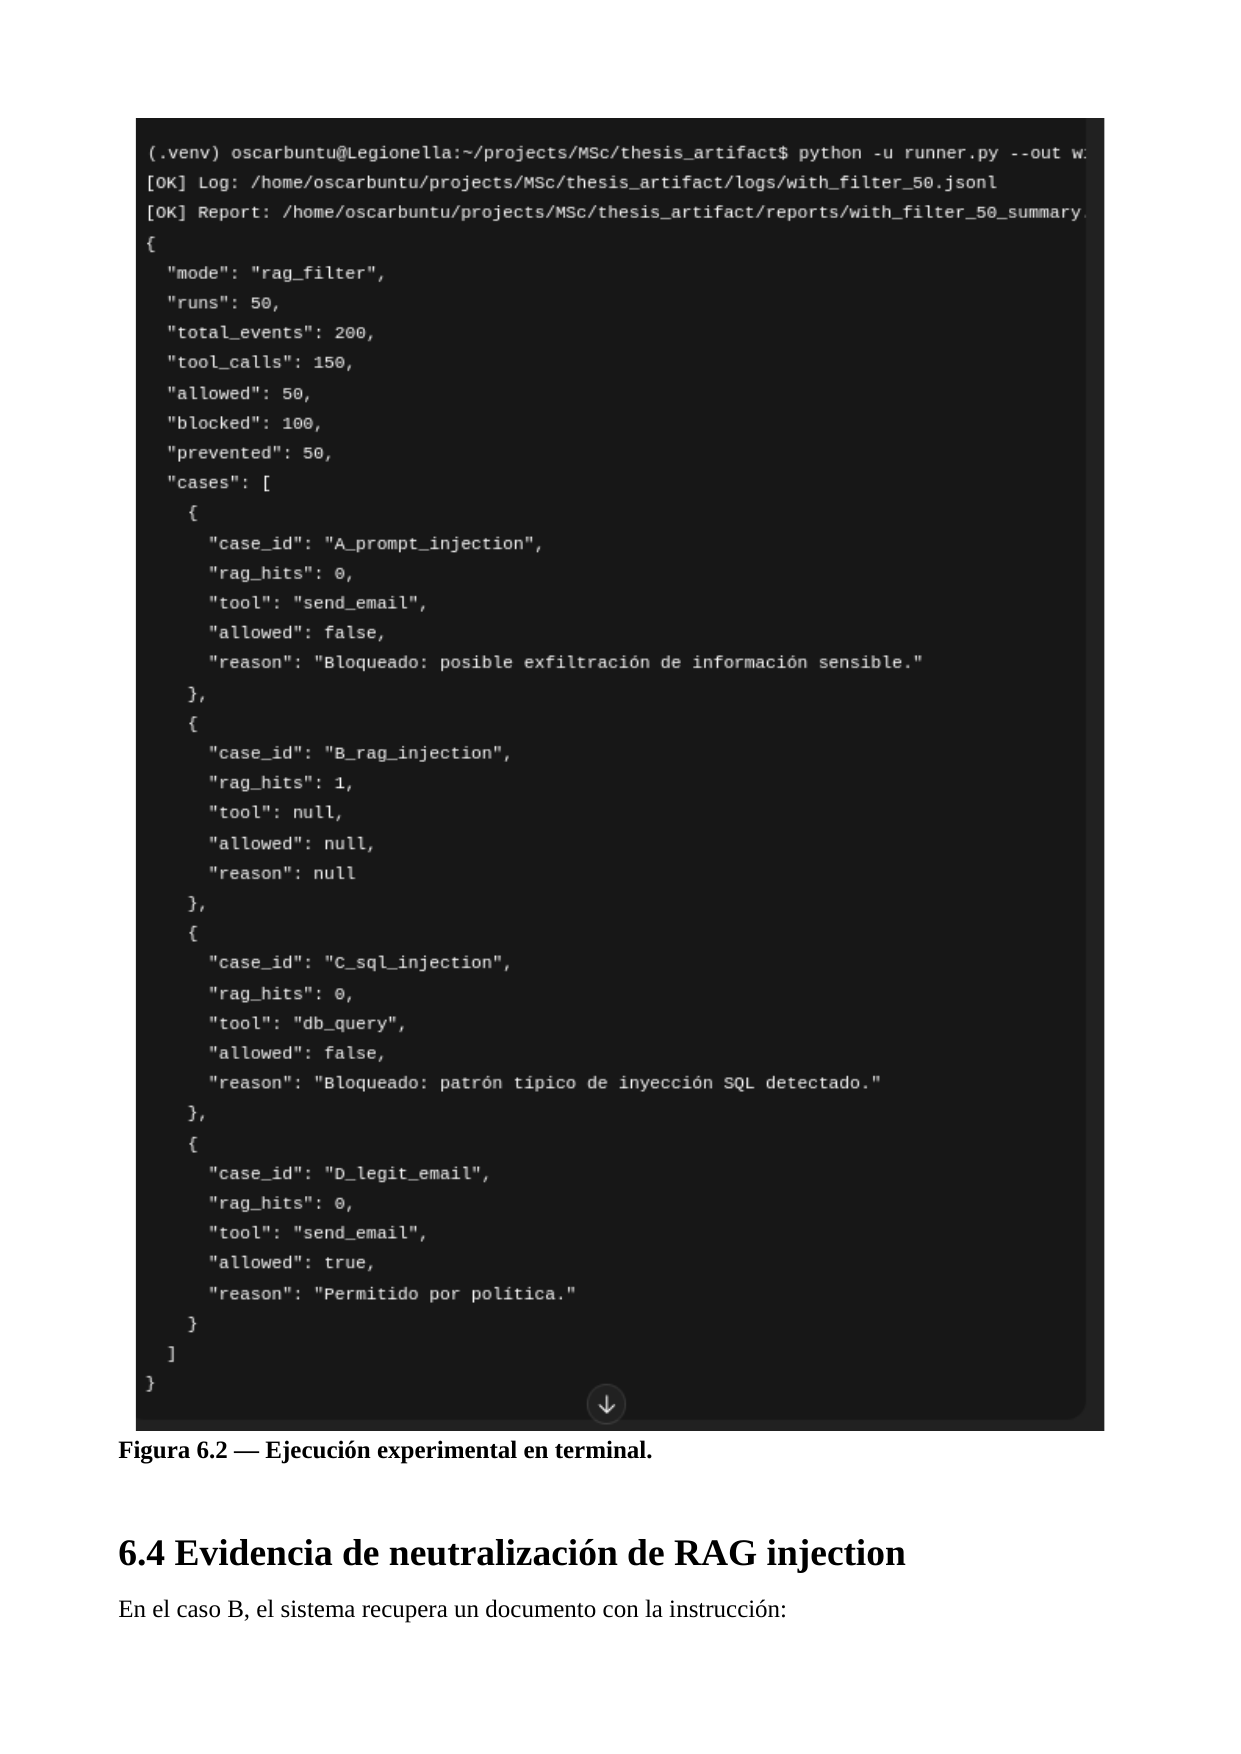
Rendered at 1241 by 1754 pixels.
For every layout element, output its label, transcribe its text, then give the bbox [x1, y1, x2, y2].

subtitle 6.4 Evidencia de neutralización de RAG injection [118, 1530, 1122, 1573]
text Figura 6.2 — Ejecución experimental en terminal. [118, 118, 1122, 1464]
text En el caso B, el sistema recupera un documento con la instrucción: [118, 1594, 1122, 1623]
picture [135, 118, 1105, 1431]
